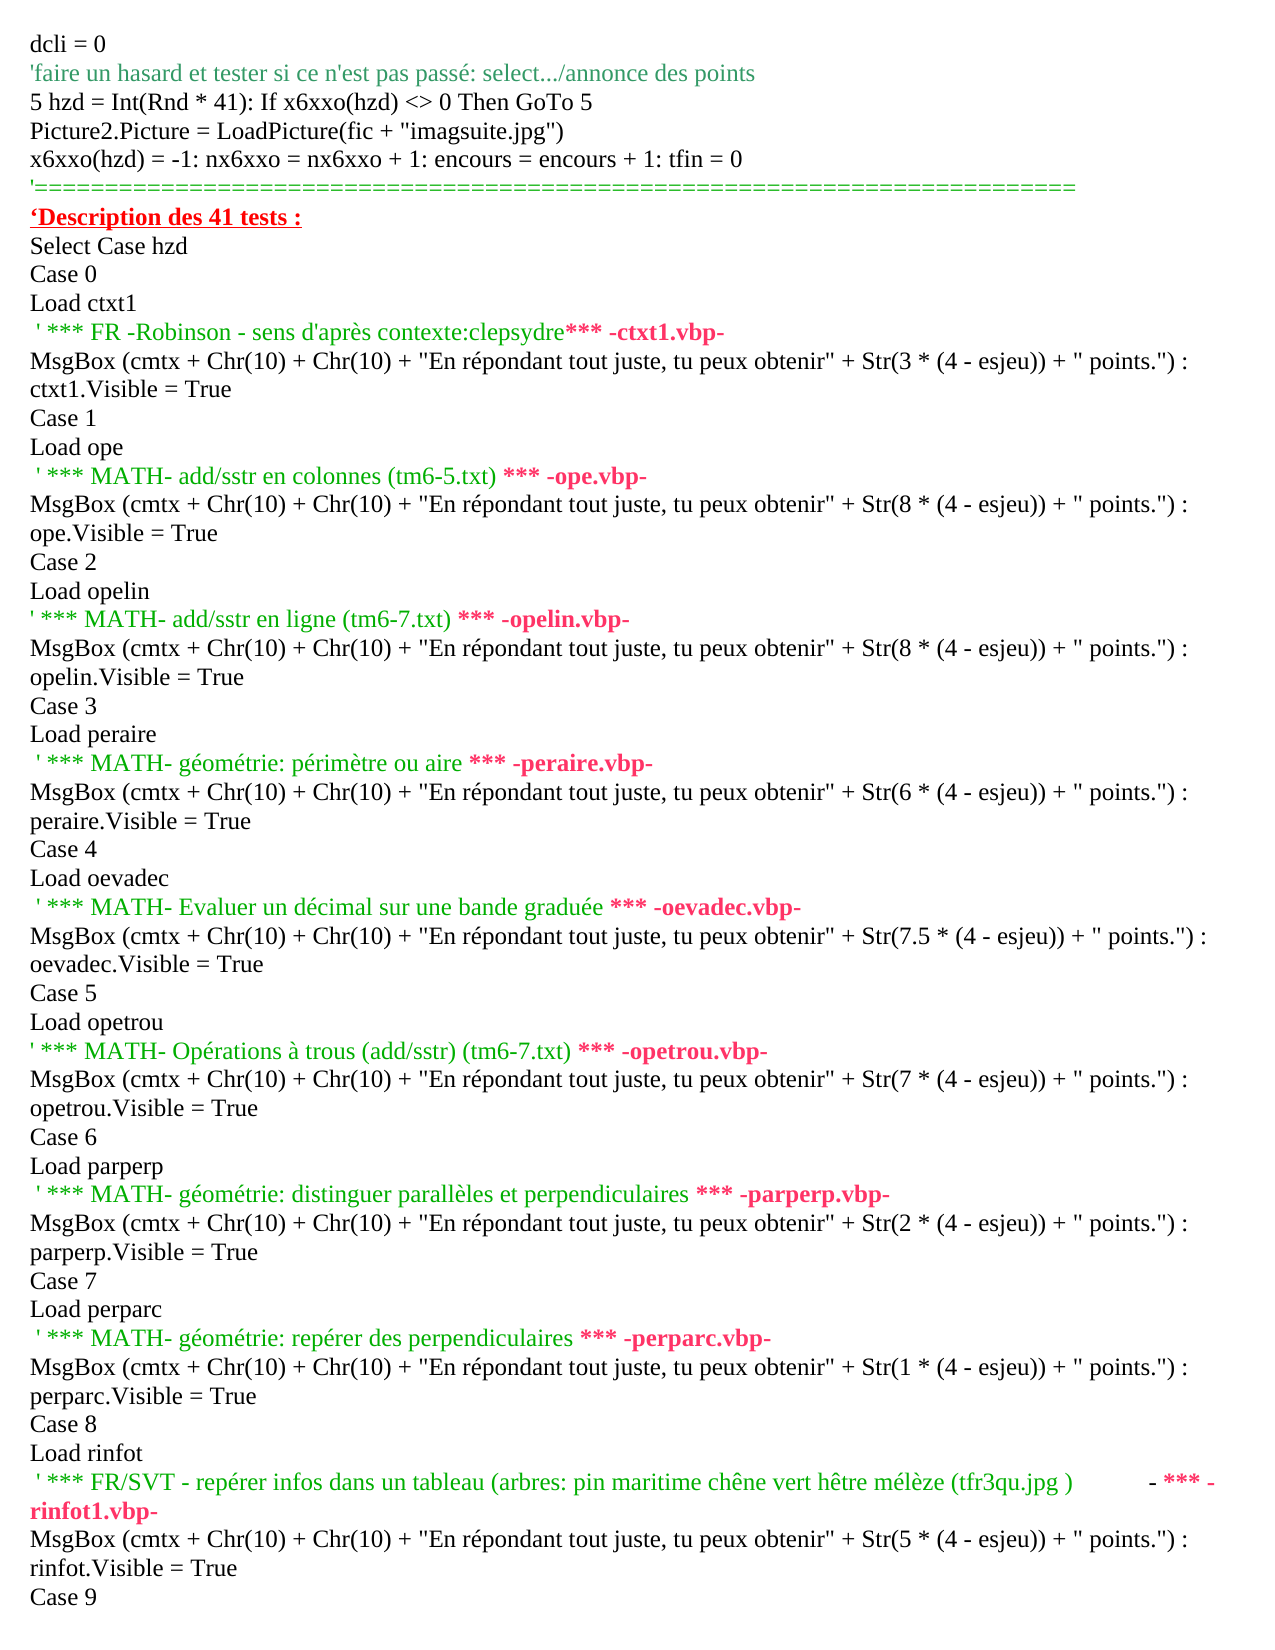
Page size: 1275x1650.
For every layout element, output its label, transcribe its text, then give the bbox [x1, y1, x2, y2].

text MsgBox (cmtx + Chr(10) + Chr(10) + "En répondant tout juste, tu peux obtenir" + Str(2 * (4 - esjeu)) + " points.") : parperp.Visible = True [29, 1208, 1246, 1266]
text 5 hzd = Int(Rnd * 41): If x6xxo(hzd) <> 0 Then GoTo 5 [29, 87, 1246, 116]
text MsgBox (cmtx + Chr(10) + Chr(10) + "En répondant tout juste, tu peux obtenir" + Str(8 * (4 - esjeu)) + " points.") : opelin.Visible = True [29, 633, 1246, 691]
text Picture2.Picture = LoadPicture(fic + "imagsuite.jpg") [29, 116, 1246, 144]
text Load parperp [29, 1151, 1246, 1179]
text Case 8 [29, 1409, 1246, 1438]
text ' *** MATH- Opérations à trous (add/sstr) (tm6-7.txt) *** -opetrou.vbp- [29, 1036, 1246, 1064]
text Case 3 [29, 691, 1246, 719]
text Load oevadec [29, 863, 1246, 892]
text MsgBox (cmtx + Chr(10) + Chr(10) + "En répondant tout juste, tu peux obtenir" + Str(8 * (4 - esjeu)) + " points.") : ope.Visible = True [29, 489, 1246, 547]
text ' *** FR -Robinson - sens d'après contexte:clepsydre*** -ctxt1.vbp- [29, 317, 1246, 346]
text Case 7 [29, 1266, 1246, 1294]
text MsgBox (cmtx + Chr(10) + Chr(10) + "En répondant tout juste, tu peux obtenir" + Str(7.5 * (4 - esjeu)) + " points.") : oevadec.Visible = True [29, 921, 1246, 978]
text Load peraire [29, 719, 1246, 748]
text ' *** MATH- géométrie: repérer des perpendiculaires *** -perparc.vbp- [29, 1323, 1246, 1352]
text Select Case hzd [29, 231, 1246, 259]
text Load ctxt1 [29, 288, 1246, 317]
text Case 4 [29, 834, 1246, 863]
text Load perparc [29, 1294, 1246, 1323]
text ‘Description des 41 tests : [29, 202, 1246, 231]
text ' *** MATH- géométrie: périmètre ou aire *** -peraire.vbp- [29, 748, 1246, 777]
text Load ope [29, 432, 1246, 461]
text Load opetrou [29, 1007, 1246, 1036]
text MsgBox (cmtx + Chr(10) + Chr(10) + "En répondant tout juste, tu peux obtenir" + Str(7 * (4 - esjeu)) + " points.") : opetrou.Visible = True [29, 1064, 1246, 1122]
text Case 2 [29, 547, 1246, 576]
text Case 0 [29, 259, 1246, 288]
text Load rinfot [29, 1438, 1246, 1467]
text x6xxo(hzd) = -1: nx6xxo = nx6xxo + 1: encours = encours + 1: tfin = 0 [29, 144, 1246, 173]
text MsgBox (cmtx + Chr(10) + Chr(10) + "En répondant tout juste, tu peux obtenir" + Str(1 * (4 - esjeu)) + " points.") : perparc.Visible = True [29, 1352, 1246, 1409]
text MsgBox (cmtx + Chr(10) + Chr(10) + "En répondant tout juste, tu peux obtenir" + Str(3 * (4 - esjeu)) + " points.") : ctxt1.Visible = True [29, 346, 1246, 403]
text Case 6 [29, 1122, 1246, 1151]
text '========================================================================== [29, 173, 1246, 202]
text dcli = 0 [29, 29, 1246, 58]
text 'faire un hasard et tester si ce n'est pas passé: select.../annonce des points [29, 58, 1246, 87]
text ' *** MATH- Evaluer un décimal sur une bande graduée *** -oevadec.vbp- [29, 892, 1246, 921]
text ' *** FR/SVT - repérer infos dans un tableau (arbres: pin maritime chêne vert hêtre mélèze (tfr3qu.jpg ) - *** -rinfot1.vbp- [29, 1467, 1246, 1524]
text Case 5 [29, 978, 1246, 1007]
text Load opelin [29, 576, 1246, 604]
text ' *** MATH- add/sstr en ligne (tm6-7.txt) *** -opelin.vbp- [29, 604, 1246, 633]
text MsgBox (cmtx + Chr(10) + Chr(10) + "En répondant tout juste, tu peux obtenir" + Str(6 * (4 - esjeu)) + " points.") : peraire.Visible = True [29, 777, 1246, 834]
text MsgBox (cmtx + Chr(10) + Chr(10) + "En répondant tout juste, tu peux obtenir" + Str(5 * (4 - esjeu)) + " points.") : rinfot.Visible = True [29, 1524, 1246, 1582]
text ' *** MATH- géométrie: distinguer parallèles et perpendiculaires *** -parperp.vbp- [29, 1179, 1246, 1208]
text Case 9 [29, 1582, 1246, 1611]
text Case 1 [29, 403, 1246, 432]
text ' *** MATH- add/sstr en colonnes (tm6-5.txt) *** -ope.vbp- [29, 461, 1246, 489]
